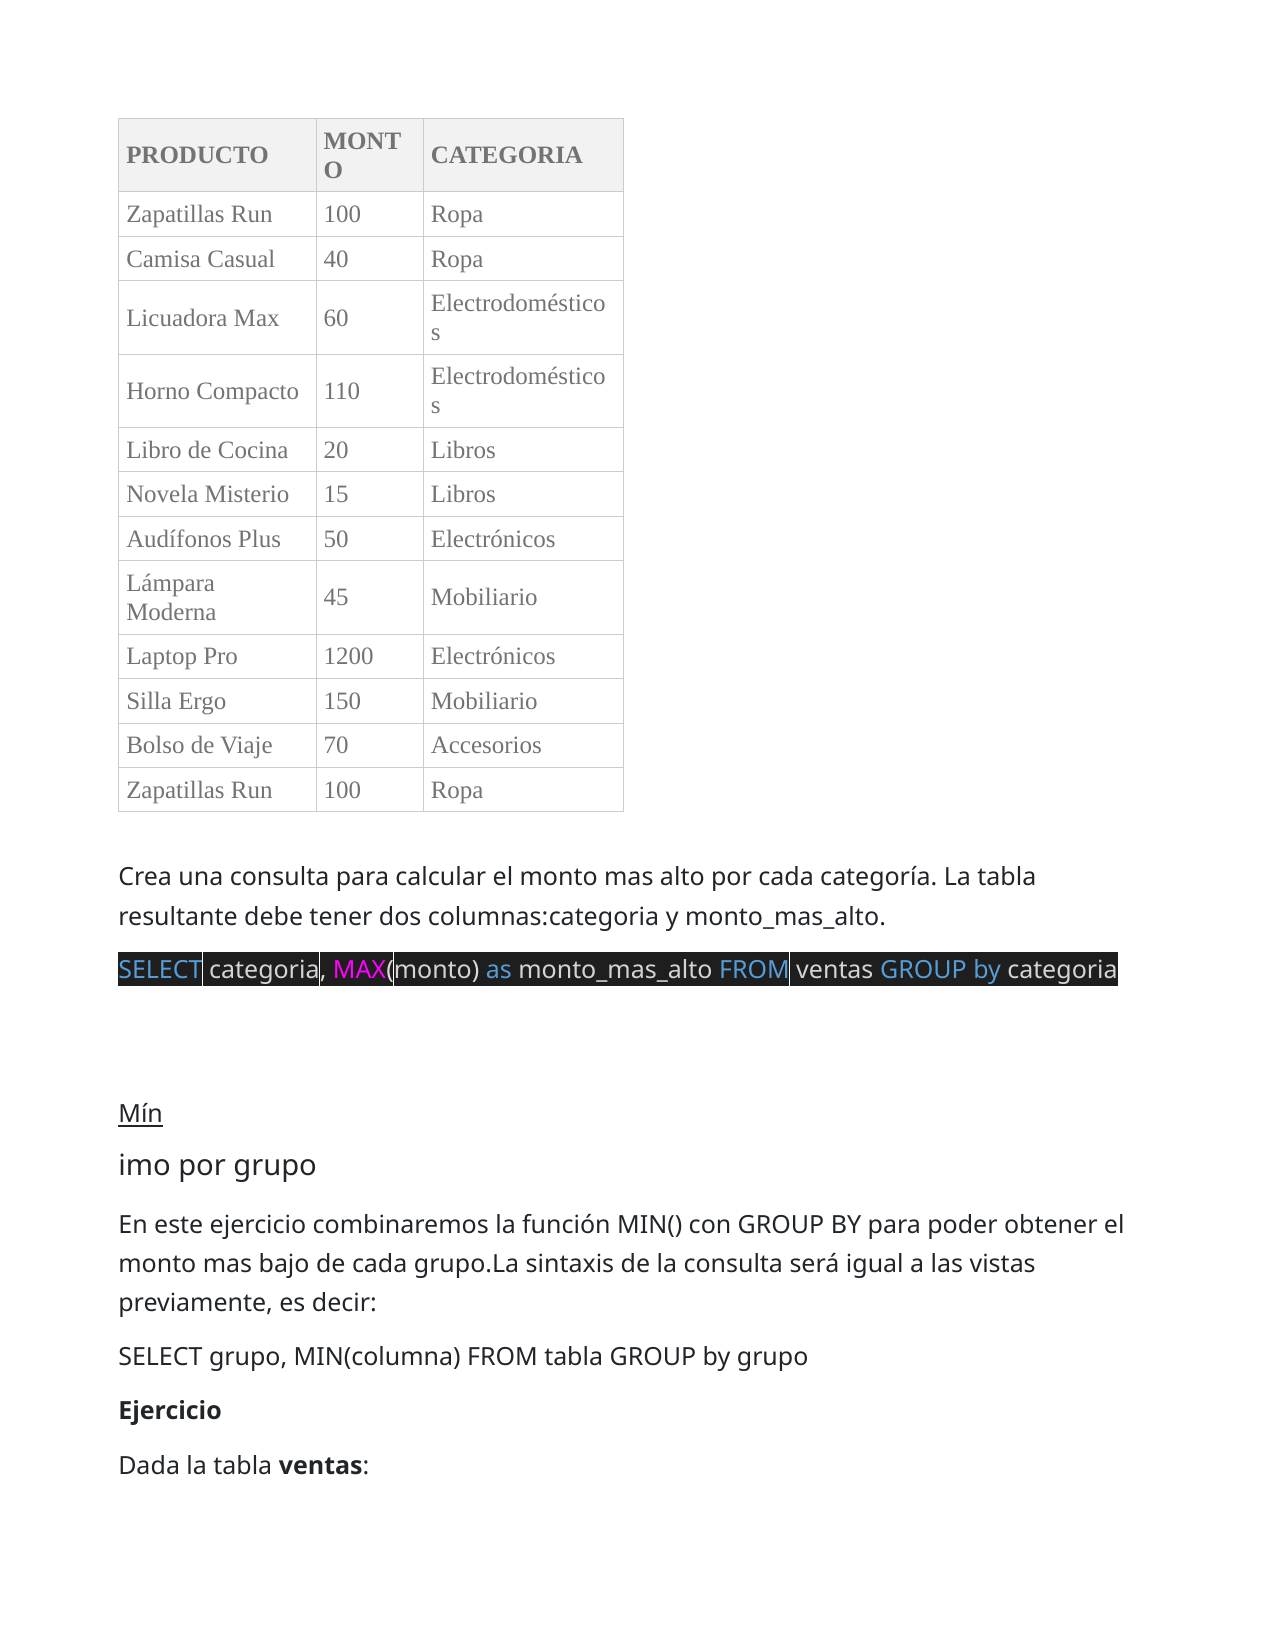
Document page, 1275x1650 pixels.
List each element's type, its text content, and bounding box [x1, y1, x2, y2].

table_cell Bolso de Viaje [119, 724, 316, 767]
subtitle imo por grupo [118, 1144, 1157, 1184]
table_cell Ropa [424, 192, 623, 236]
table_cell Ropa [424, 237, 623, 280]
table_cell Zapatillas Run [119, 768, 316, 811]
table_cell Libros [424, 428, 623, 471]
table_cell 150 [317, 679, 423, 722]
table_cell 1200 [317, 635, 423, 678]
table_cell 40 [317, 237, 423, 280]
table_cell Electrodomésticos [424, 355, 623, 427]
table_cell 100 [317, 768, 423, 811]
table_cell Accesorios [424, 724, 623, 767]
table_cell Horno Compacto [119, 355, 316, 427]
table_cell Lámpara Moderna [119, 561, 316, 633]
table_cell Mobiliario [424, 561, 623, 633]
table_cell Licuadora Max [119, 281, 316, 353]
table_cell 70 [317, 724, 423, 767]
text Dada la tabla ventas: [118, 1448, 1157, 1482]
table_cell 110 [317, 355, 423, 427]
text Crea una consulta para calcular el monto mas alto por cada categoría. La tabla resultante debe tener dos columnas:categoria y monto_mas_alto. [118, 859, 1157, 932]
table_cell Silla Ergo [119, 679, 316, 722]
text SELECT grupo, MIN(columna) FROM tabla GROUP by grupo [118, 1339, 1157, 1373]
table_cell Laptop Pro [119, 635, 316, 678]
text SELECT categoria, MAX(monto) as monto_mas_alto FROM ventas GROUP by categoria [118, 952, 1157, 986]
table_cell Zapatillas Run [119, 192, 316, 236]
text En este ejercicio combinaremos la función MIN() con GROUP BY para poder obtener el monto mas bajo de cada grupo.La sintaxis de la consulta será igual a las vistas previamente, es decir: [118, 1207, 1157, 1319]
table_cell Electrónicos [424, 635, 623, 678]
table_cell 60 [317, 281, 423, 353]
table_cell Ropa [424, 768, 623, 811]
table_cell Novela Misterio [119, 472, 316, 516]
table_cell 50 [317, 517, 423, 560]
table_cell 15 [317, 472, 423, 516]
table_cell Libros [424, 472, 623, 516]
table_header PRODUCTO [119, 119, 316, 191]
subtitle Mín [118, 1096, 1157, 1130]
table_header CATEGORIA [424, 119, 623, 191]
table_header MONTO [317, 119, 423, 191]
subtitle Ejercicio [118, 1392, 1157, 1427]
table_cell Electrodomésticos [424, 281, 623, 353]
table_cell Electrónicos [424, 517, 623, 560]
table_cell 100 [317, 192, 423, 236]
table_cell 45 [317, 561, 423, 633]
table_cell Audífonos Plus [119, 517, 316, 560]
table_cell Mobiliario [424, 679, 623, 722]
table_cell 20 [317, 428, 423, 471]
table_cell Camisa Casual [119, 237, 316, 280]
table_cell Libro de Cocina [119, 428, 316, 471]
